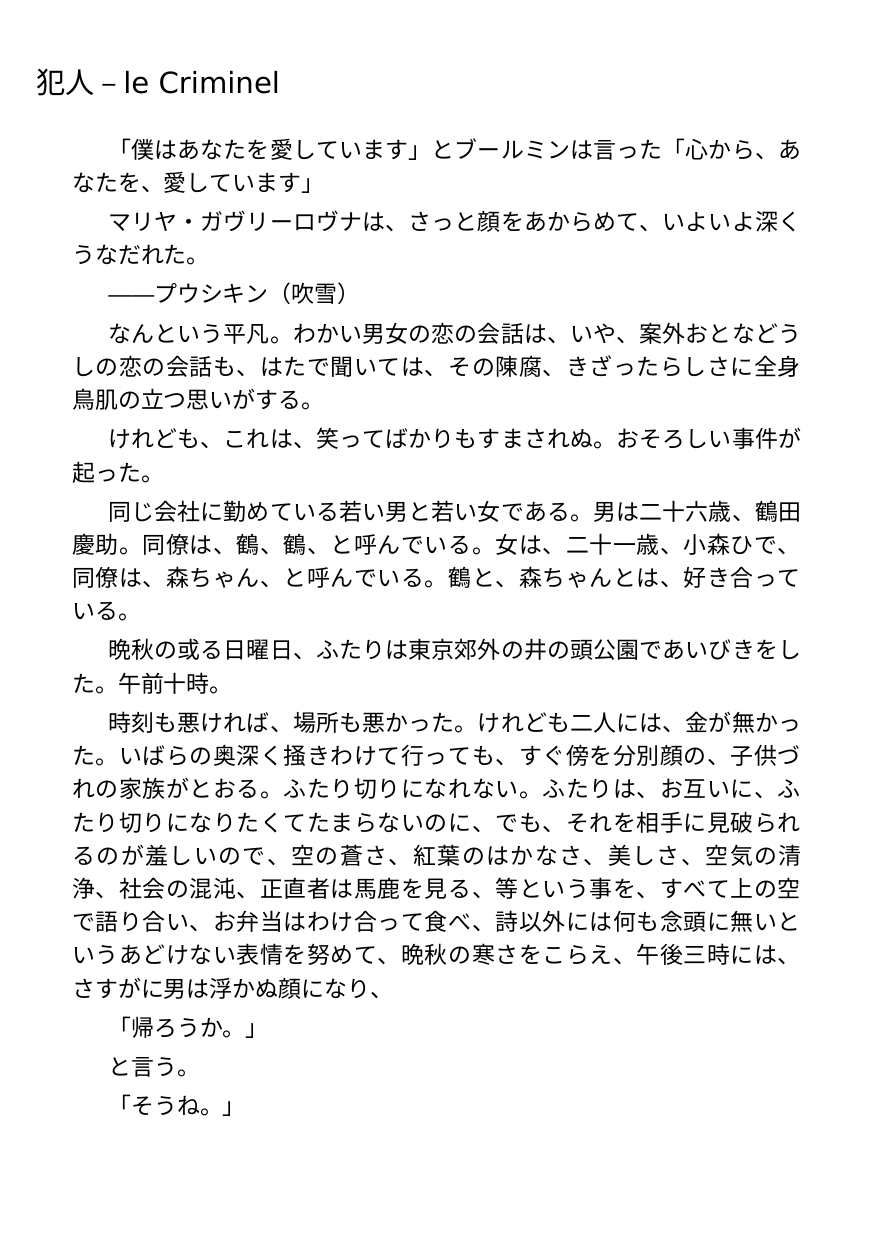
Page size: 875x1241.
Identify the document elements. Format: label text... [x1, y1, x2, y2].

subtitle 犯人 – le Criminel [36, 60, 838, 102]
text 「僕はあなたを愛しています」とブールミンは言った「心から、あなたを、愛しています」 [72, 132, 802, 198]
text けれども、これは、笑ってばかりもすまされぬ。おそろしい事件が起った。 [72, 421, 802, 488]
text 「帰ろうか。」 [72, 1010, 802, 1043]
text と言う。 [72, 1049, 802, 1082]
text 同じ会社に勤めている若い男と若い女である。男は二十六歳、鶴田慶助。同僚は、鶴、鶴、と呼んでいる。女は、二十一歳、小森ひで、同僚は、森ちゃん、と呼んでいる。鶴と、森ちゃんとは、好き合っている。 [72, 493, 802, 626]
text 「そうね。」 [72, 1088, 802, 1121]
text ――プウシキン（吹雪） [72, 276, 802, 309]
text 晩秋の或る日曜日、ふたりは東京郊外の井の頭公園であいびきをした。午前十時。 [72, 632, 802, 699]
text 時刻も悪ければ、場所も悪かった。けれども二人には、金が無かった。いばらの奥深く掻きわけて行っても、すぐ傍を分別顔の、子供づれの家族がとおる。ふたり切りになれない。ふたりは、お互いに、ふたり切りになりたくてたまらないのに、でも、それを相手に見破られるのが羞しいので、空の蒼さ、紅葉のはかなさ、美しさ、空気の清浄、社会の混沌、正直者は馬鹿を見る、等という事を、すべて上の空で語り合い、お弁当はわけ合って食べ、詩以外には何も念頭に無いというあどけない表情を努めて、晩秋の寒さをこらえ、午後三時には、さすがに男は浮かぬ顔になり、 [72, 705, 802, 1004]
text マリヤ・ガヴリーロヴナは、さっと顔をあからめて、いよいよ深くうなだれた。 [72, 204, 802, 270]
text なんという平凡。わかい男女の恋の会話は、いや、案外おとなどうしの恋の会話も、はたで聞いては、その陳腐、きざったらしさに全身鳥肌の立つ思いがする。 [72, 316, 802, 415]
